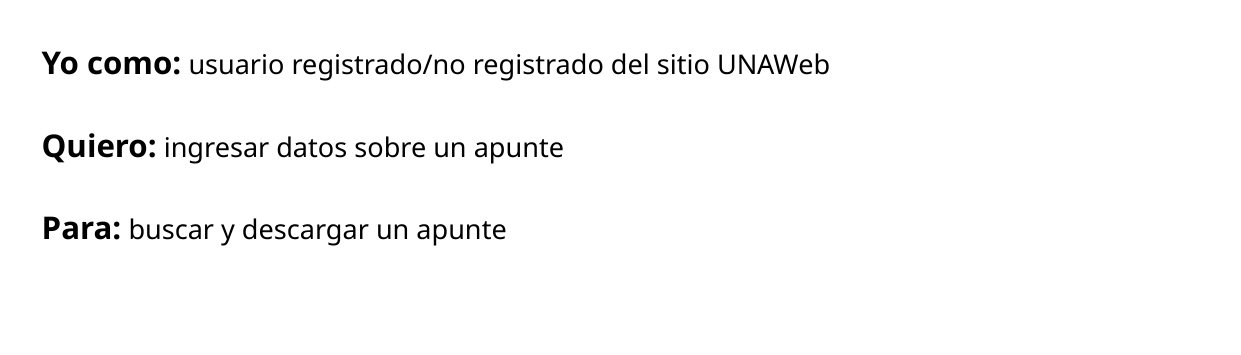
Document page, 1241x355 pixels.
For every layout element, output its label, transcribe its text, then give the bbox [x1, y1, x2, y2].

text Quiero: ingresar datos sobre un apunte [41, 124, 1199, 166]
text Yo como: usuario registrado/no registrado del sitio UNAWeb [41, 41, 1199, 84]
text Para: buscar y descargar un apunte [41, 206, 1199, 248]
